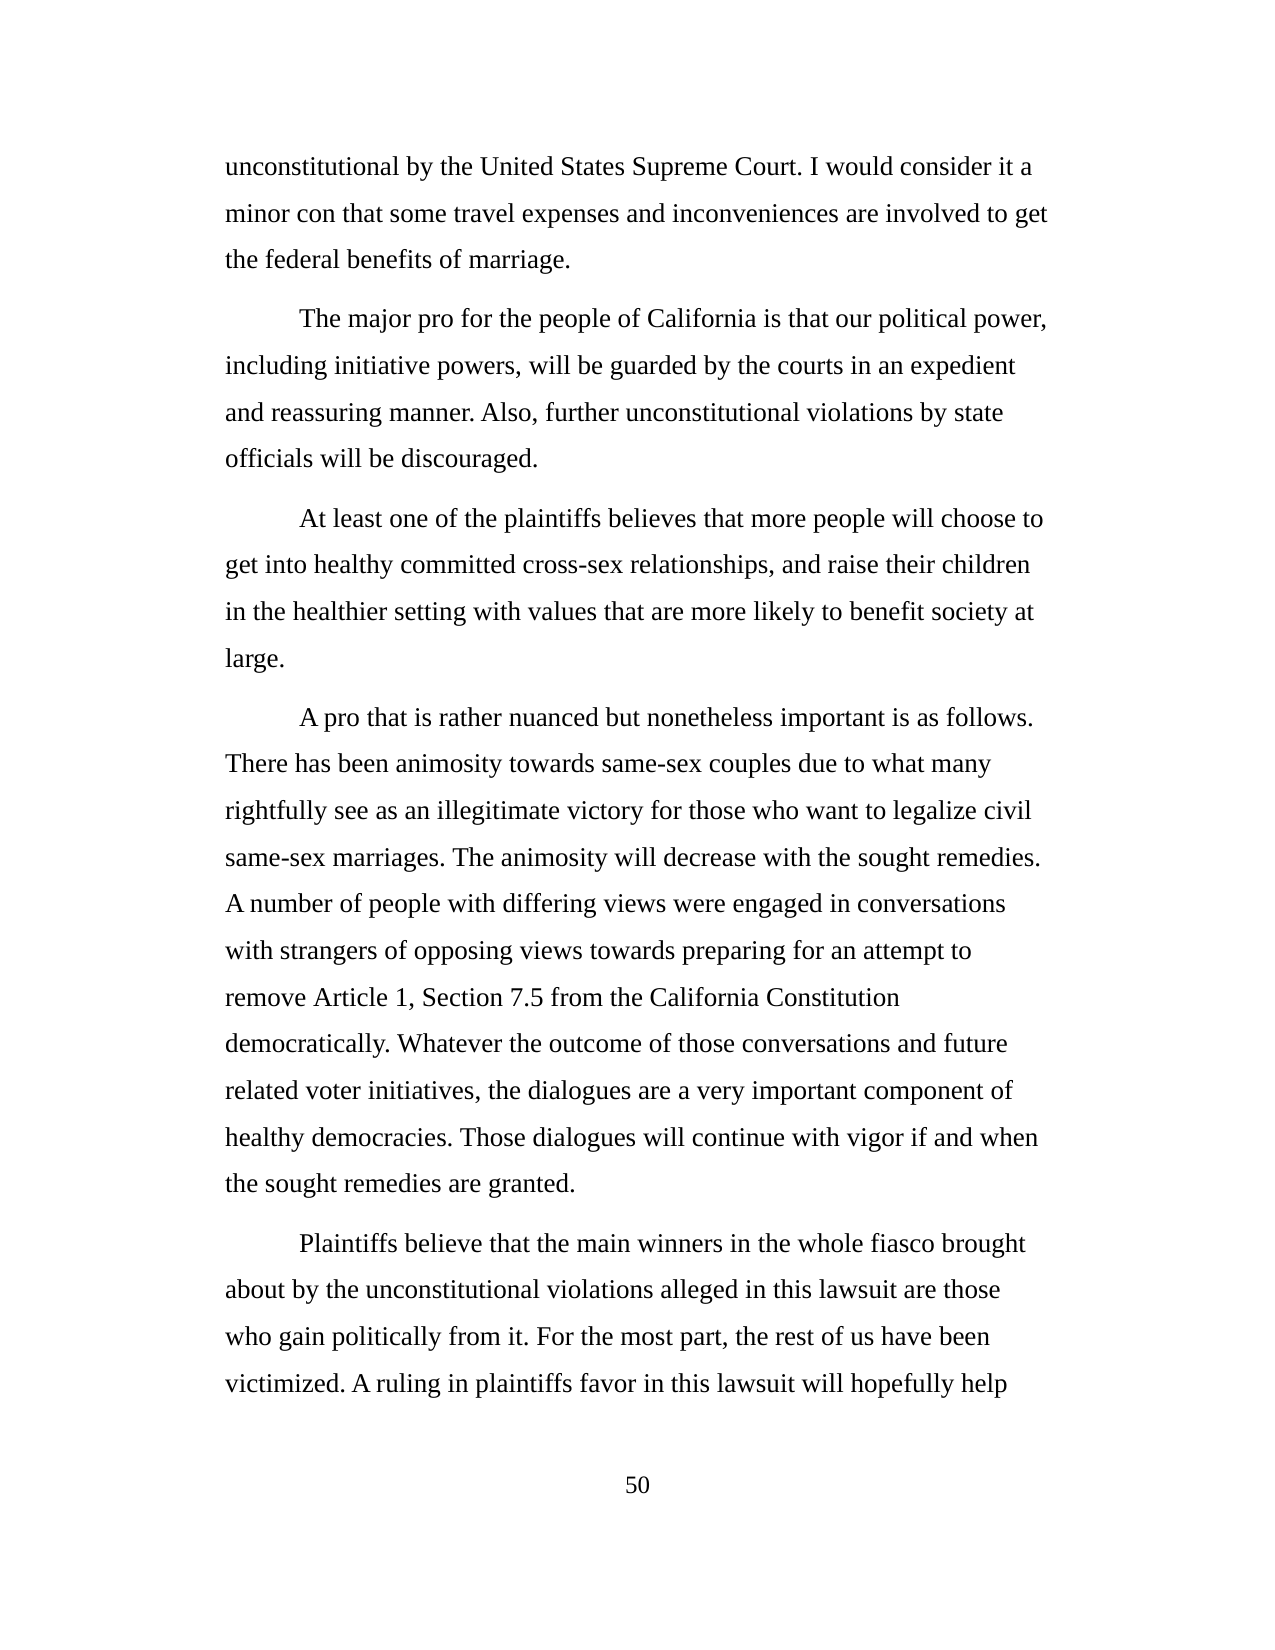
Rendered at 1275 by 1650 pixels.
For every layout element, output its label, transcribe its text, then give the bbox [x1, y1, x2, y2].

text At least one of the plaintiffs believes that more people will choose to get into healthy committed cross-sex relationships, and raise their children in the healthier setting with values that are more likely to benefit society at large. [225, 502, 1050, 673]
text unconstitutional by the United States Supreme Court. I would consider it a minor con that some travel expenses and inconveniences are involved to get the federal benefits of marriage. [225, 150, 1050, 274]
text Plaintiffs believe that the main winners in the whole fiasco brought about by the unconstitutional violations alleged in this lawsuit are those who gain politically from it. For the most part, the rest of us have been victimized. A ruling in plaintiffs favor in this lawsuit will hopefully help [225, 1227, 1050, 1398]
text The major pro for the people of California is that our political power, including initiative powers, will be guarded by the courts in an expedient and reassuring manner. Also, further unconstitutional violations by state officials will be discouraged. [225, 302, 1050, 474]
text A pro that is rather nuanced but nonetheless important is as follows. There has been animosity towards same-sex couples due to what many rightfully see as an illegitimate victory for those who want to legalize civil same-sex marriages. The animosity will decrease with the sought remedies. A number of people with differing views were engaged in conversations with strangers of opposing views towards preparing for an attempt to remove Article 1, Section 7.5 from the California Constitution democratically. Whatever the outcome of those conversations and future related voter initiatives, the dialogues are a very important component of healthy democracies. Those dialogues will continue with vigor if and when the sought remedies are granted. [225, 701, 1050, 1199]
